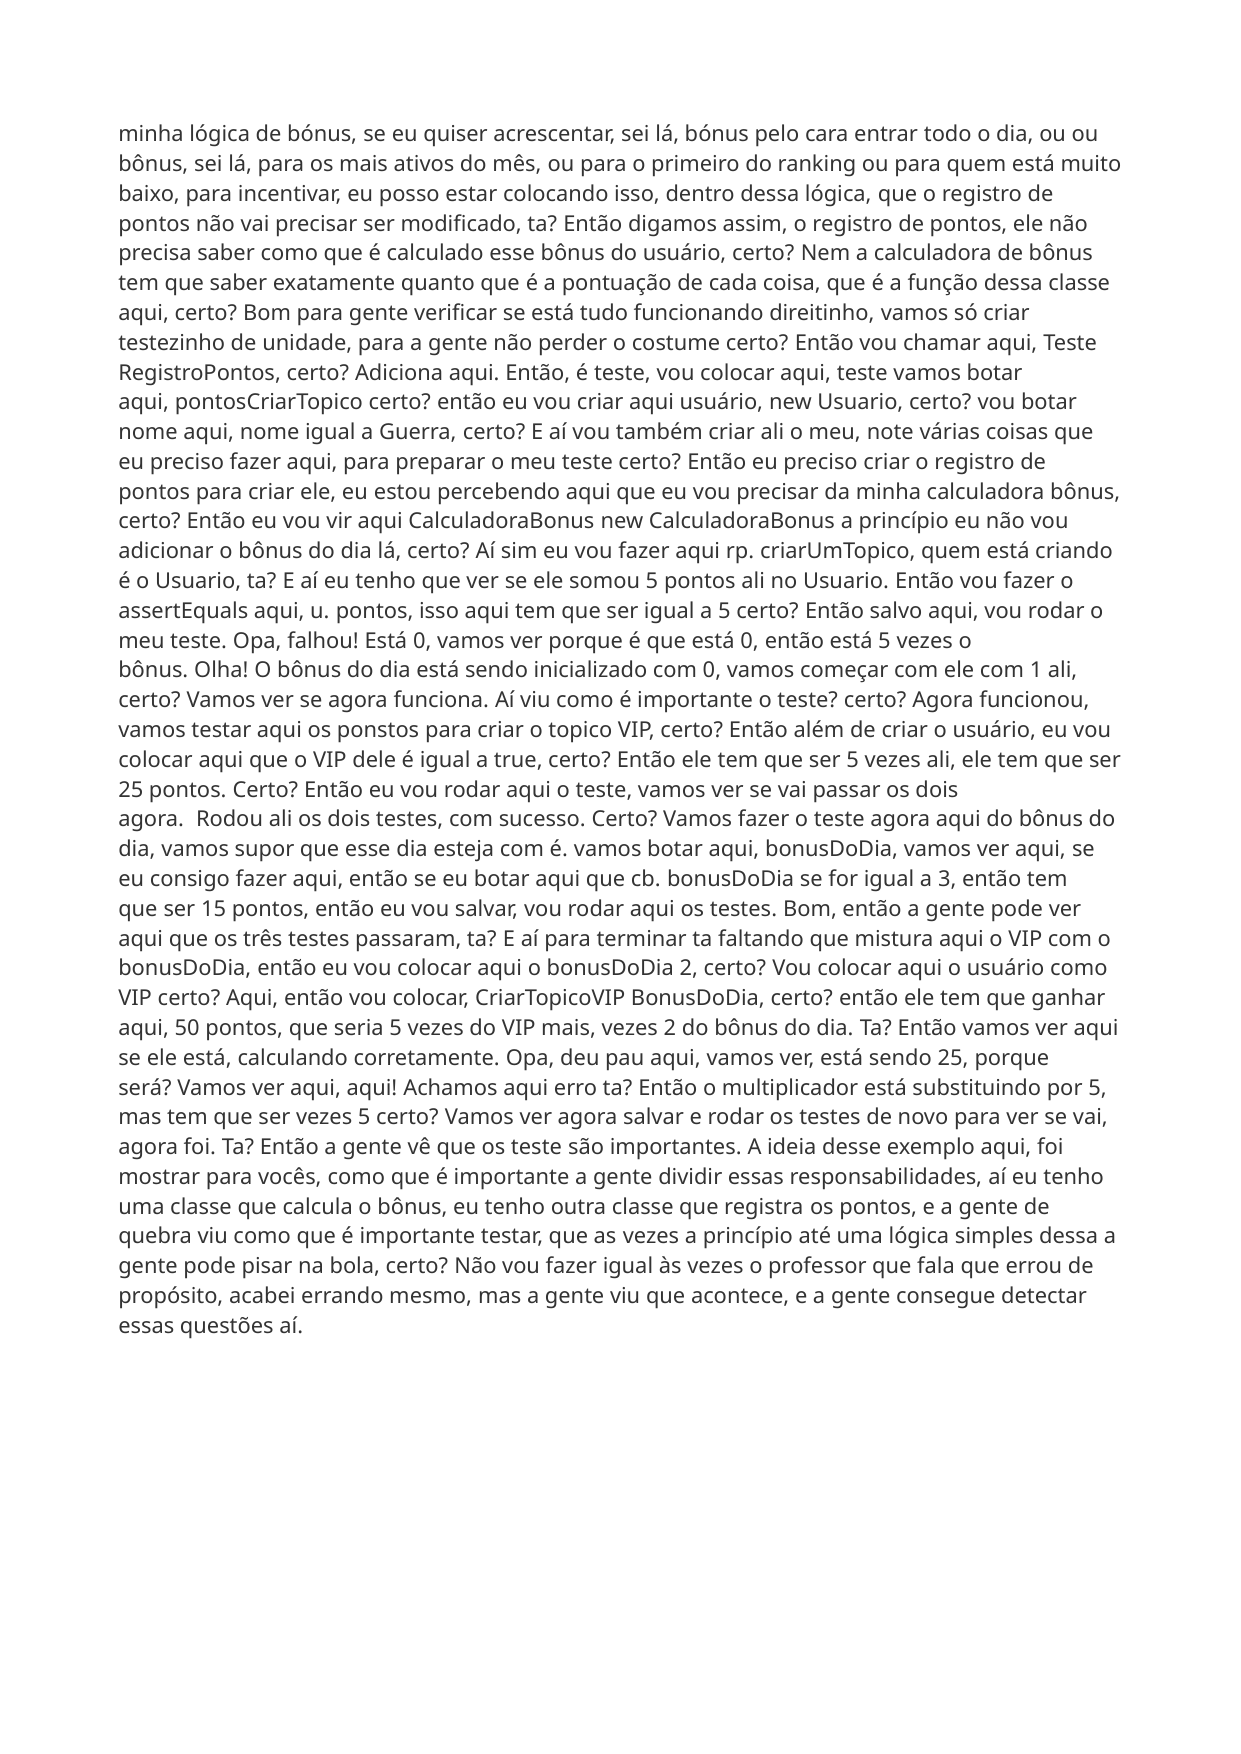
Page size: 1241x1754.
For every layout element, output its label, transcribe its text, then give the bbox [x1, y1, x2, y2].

text minha lógica de bónus, se eu quiser acrescentar, sei lá, bónus pelo cara entrar todo o dia, ou ou bônus, sei lá, para os mais ativos do mês, ou para o primeiro do ranking ou para quem está muito baixo, para incentivar, eu posso estar colocando isso, dentro dessa lógica, que o registro de pontos não vai precisar ser modificado, ta? Então digamos assim, o registro de pontos, ele não precisa saber como que é calculado esse bônus do usuário, certo? Nem a calculadora de bônus tem que saber exatamente quanto que é a pontuação de cada coisa, que é a função dessa classe aqui, certo? Bom para gente verificar se está tudo funcionando direitinho, vamos só criar testezinho de unidade, para a gente não perder o costume certo? Então vou chamar aqui, Teste RegistroPontos, certo? Adiciona aqui. Então, é teste, vou colocar aqui, teste vamos botar aqui, pontosCriarTopico certo? então eu vou criar aqui usuário, new Usuario, certo? vou botar nome aqui, nome igual a Guerra, certo? E aí vou também criar ali o meu, note várias coisas que eu preciso fazer aqui, para preparar o meu teste certo? Então eu preciso criar o registro de pontos para criar ele, eu estou percebendo aqui que eu vou precisar da minha calculadora bônus, certo? Então eu vou vir aqui CalculadoraBonus new CalculadoraBonus a princípio eu não vou adicionar o bônus do dia lá, certo? Aí sim eu vou fazer aqui rp. criarUmTopico, quem está criando é o Usuario, ta? E aí eu tenho que ver se ele somou 5 pontos ali no Usuario. Então vou fazer o assertEquals aqui, u. pontos, isso aqui tem que ser igual a 5 certo? Então salvo aqui, vou rodar o meu teste. Opa, falhou! Está 0, vamos ver porque é que está 0, então está 5 vezes o bônus. Olha! O bônus do dia está sendo inicializado com 0, vamos começar com ele com 1 ali, certo? Vamos ver se agora funciona. Aí viu como é importante o teste? certo? Agora funcionou, vamos testar aqui os ponstos para criar o topico VIP, certo? Então além de criar o usuário, eu vou colocar aqui que o VIP dele é igual a true, certo? Então ele tem que ser 5 vezes ali, ele tem que ser 25 pontos. Certo? Então eu vou rodar aqui o teste, vamos ver se vai passar os dois agora. Rodou ali os dois testes, com sucesso. Certo? Vamos fazer o teste agora aqui do bônus do dia, vamos supor que esse dia esteja com é. vamos botar aqui, bonusDoDia, vamos ver aqui, se eu consigo fazer aqui, então se eu botar aqui que cb. bonusDoDia se for igual a 3, então tem que ser 15 pontos, então eu vou salvar, vou rodar aqui os testes. Bom, então a gente pode ver aqui que os três testes passaram, ta? E aí para terminar ta faltando que mistura aqui o VIP com o bonusDoDia, então eu vou colocar aqui o bonusDoDia 2, certo? Vou colocar aqui o usuário como VIP certo? Aqui, então vou colocar, CriarTopicoVIP BonusDoDia, certo? então ele tem que ganhar aqui, 50 pontos, que seria 5 vezes do VIP mais, vezes 2 do bônus do dia. Ta? Então vamos ver aqui se ele está, calculando corretamente. Opa, deu pau aqui, vamos ver, está sendo 25, porque será? Vamos ver aqui, aqui! Achamos aqui erro ta? Então o multiplicador está substituindo por 5, mas tem que ser vezes 5 certo? Vamos ver agora salvar e rodar os testes de novo para ver se vai, agora foi. Ta? Então a gente vê que os teste são importantes. A ideia desse exemplo aqui, foi mostrar para vocês, como que é importante a gente dividir essas responsabilidades, aí eu tenho uma classe que calcula o bônus, eu tenho outra classe que registra os pontos, e a gente de quebra viu como que é importante testar, que as vezes a princípio até uma lógica simples dessa a gente pode pisar na bola, certo? Não vou fazer igual às vezes o professor que fala que errou de propósito, acabei errando mesmo, mas a gente viu que acontece, e a gente consegue detectar essas questões aí. [118, 118, 1122, 1339]
